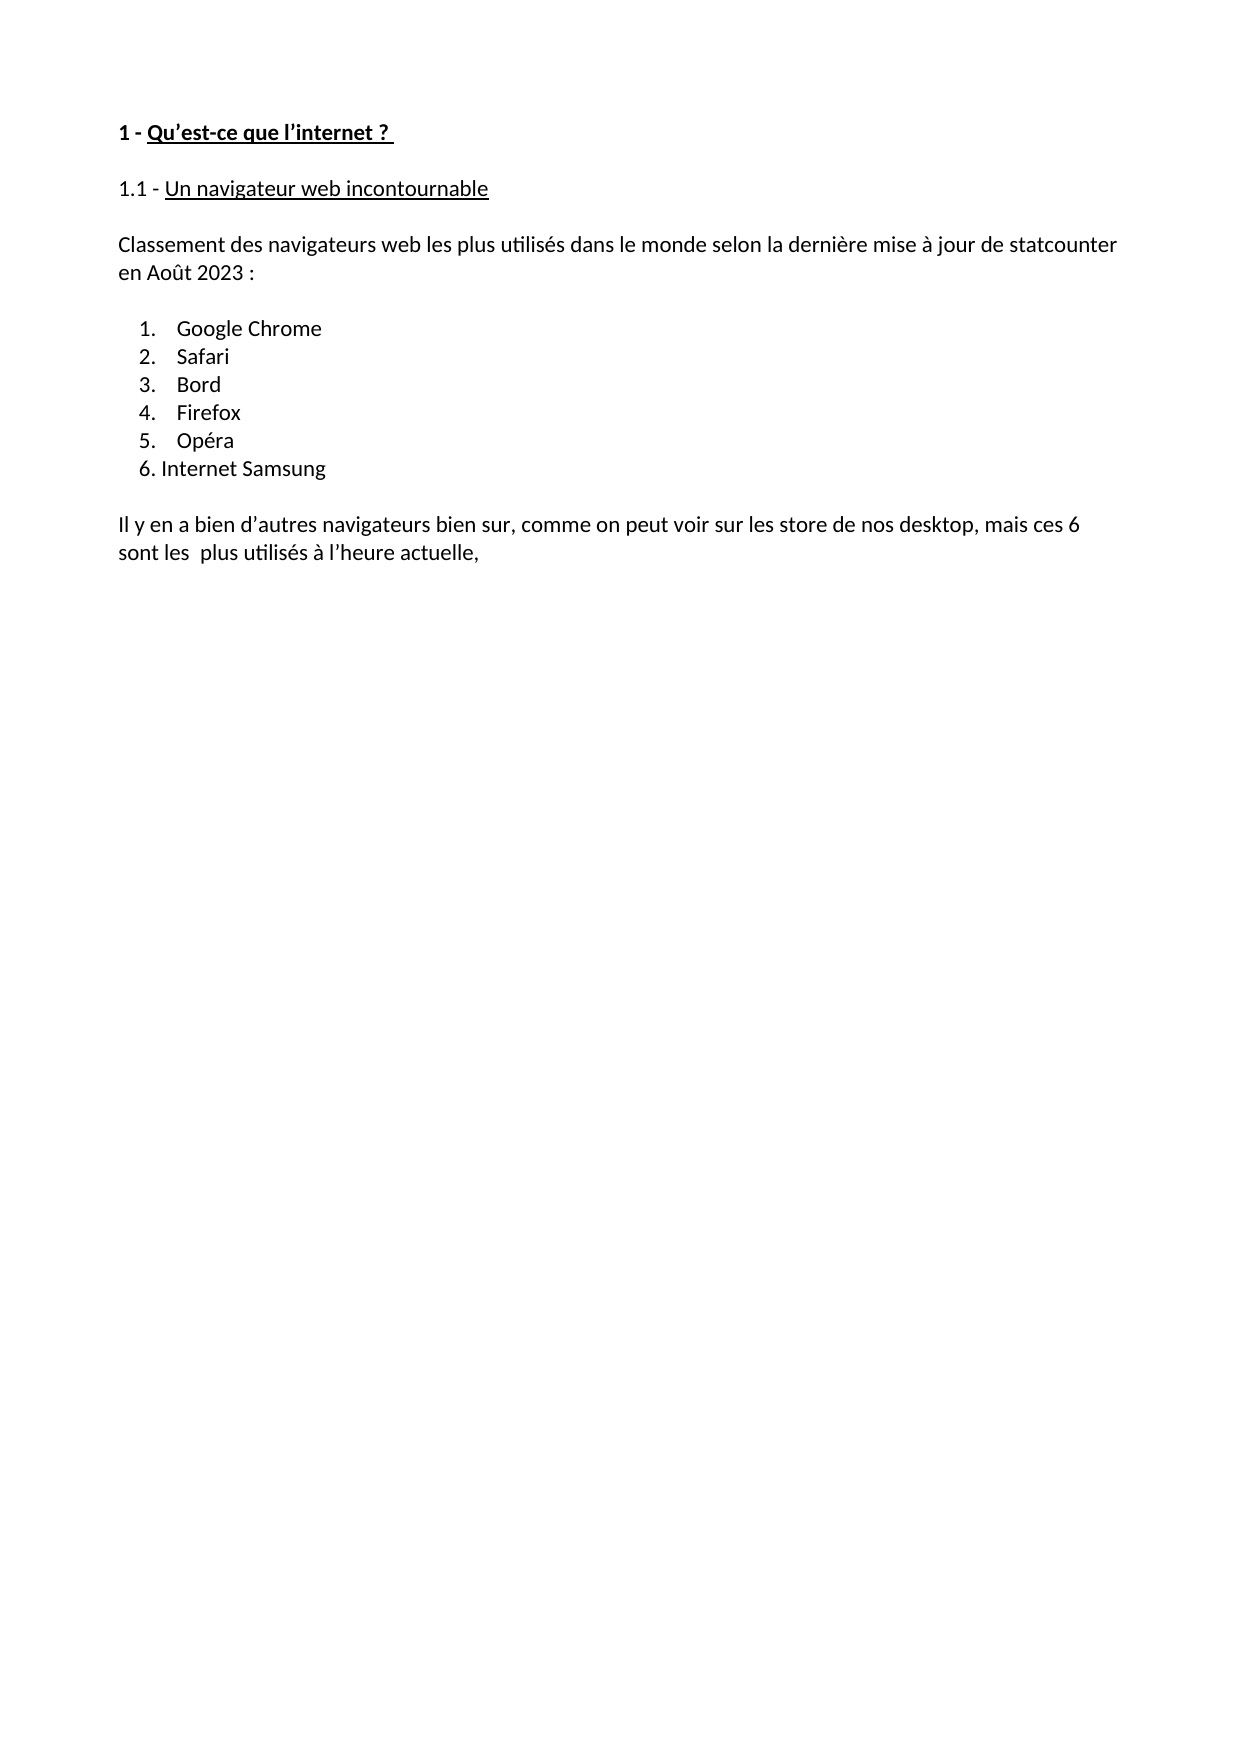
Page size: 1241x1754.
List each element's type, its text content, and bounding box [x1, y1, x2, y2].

text 1 - Qu’est-ce que l’internet ? [118, 118, 1122, 146]
text 1.1 - Un navigateur web incontournable [118, 174, 1122, 202]
text 3. Bord [118, 370, 1122, 398]
text 4. Firefox [118, 398, 1122, 426]
text Classement des navigateurs web les plus utilisés dans le monde selon la dernière mise à jour de statcounter en Août 2023 : [118, 230, 1122, 286]
text 1. Google Chrome [118, 314, 1122, 342]
text 5. Opéra [118, 426, 1122, 454]
text 6. Internet Samsung [118, 454, 1122, 482]
text 2. Safari [118, 342, 1122, 370]
text Il y en a bien d’autres navigateurs bien sur, comme on peut voir sur les store de nos desktop, mais ces 6 sont les plus utilisés à l’heure actuelle, [118, 510, 1122, 566]
